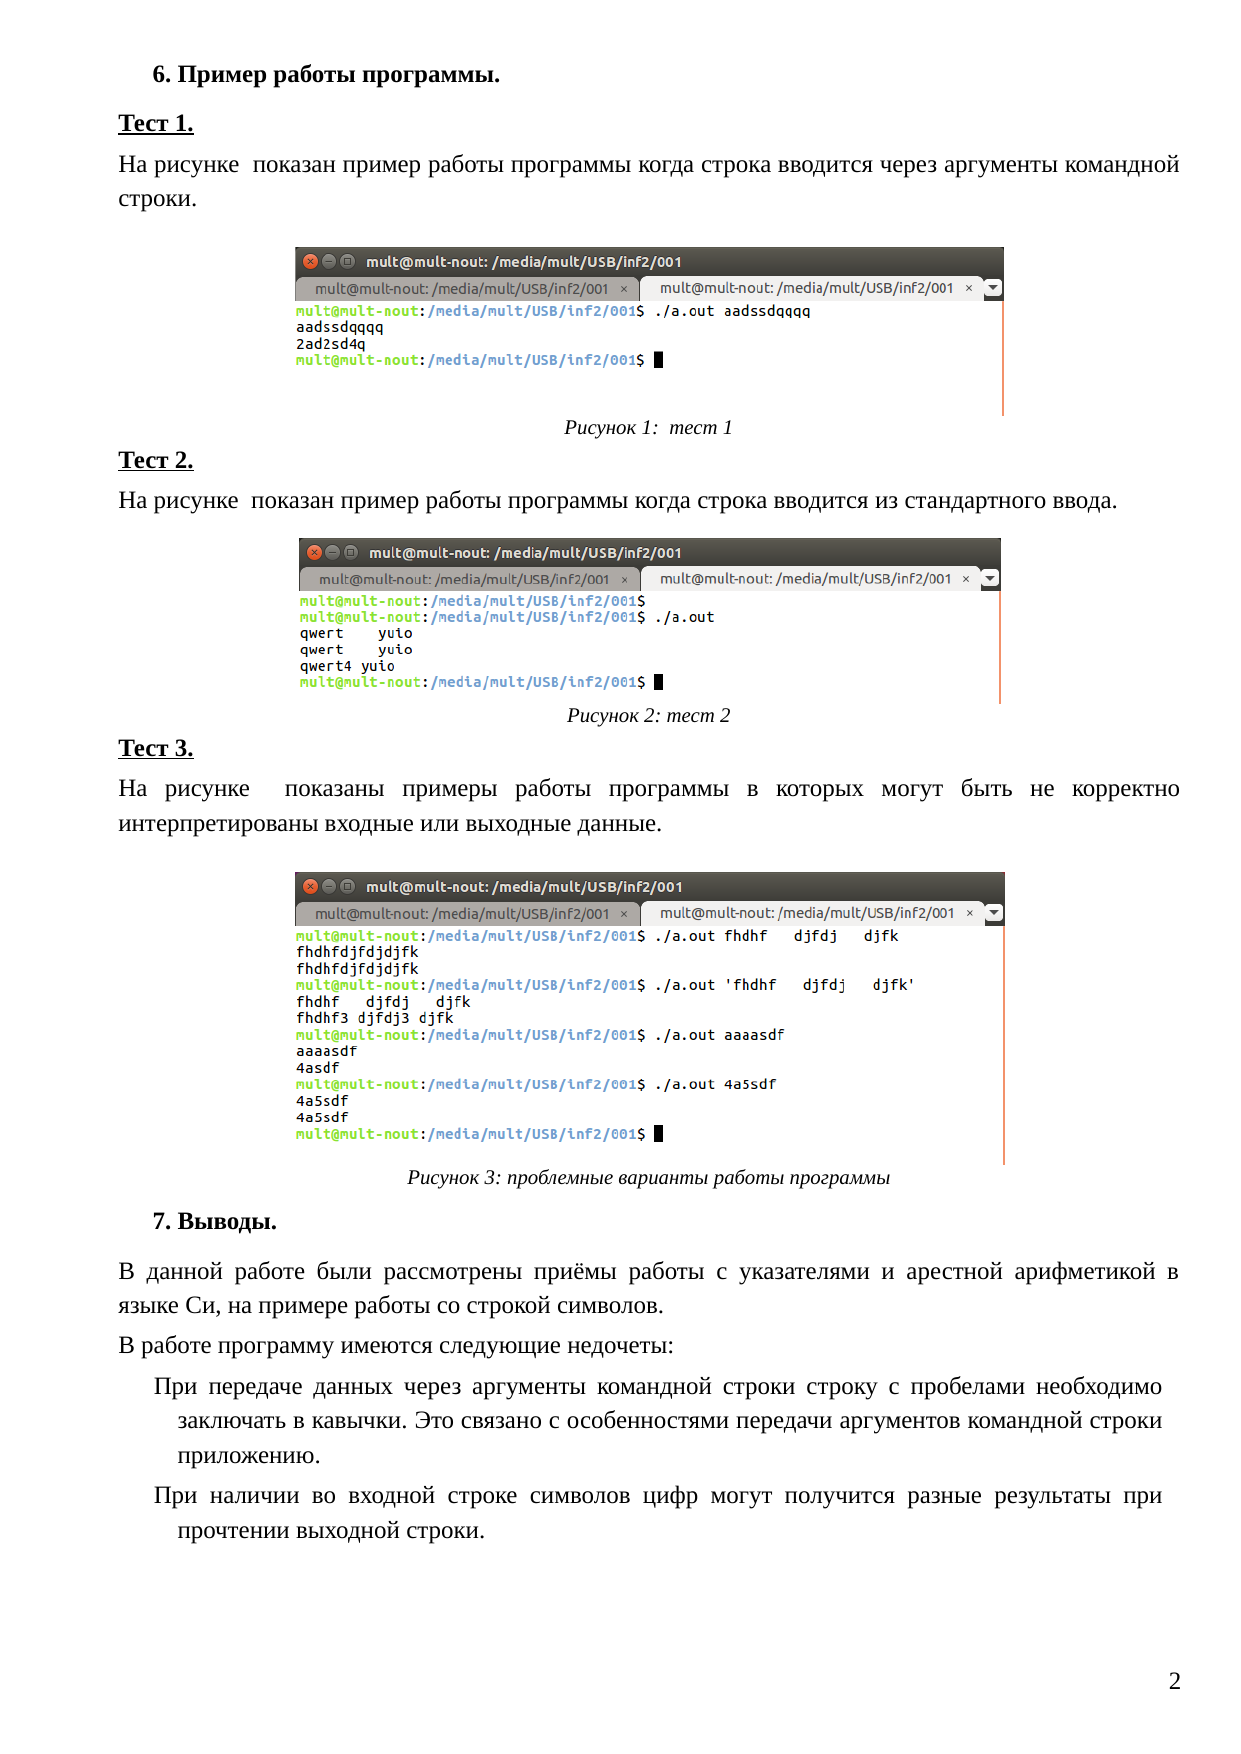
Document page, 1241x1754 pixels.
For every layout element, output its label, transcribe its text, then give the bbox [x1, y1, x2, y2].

text На рисунке показан пример работы программы когда строка вводится через аргументы командной строки. [118, 149, 1181, 212]
text Рисунок 2: тест 2 [112, 538, 1187, 727]
picture [295, 247, 1004, 416]
text Тест 3. [118, 727, 1181, 762]
text Тест 1. [118, 108, 1181, 137]
list Рисунок 3: проблемные варианты работы программы [148, 873, 1151, 1189]
text В данной работе были рассмотрены приёмы работы с указателями и арестной арифметикой в языке Си, на примере работы со строкой символов. [118, 1256, 1181, 1319]
list Пример работы программы. [177, 59, 1181, 88]
text На рисунке показан пример работы программы когда строка вводится из стандартного ввода. [118, 485, 1181, 514]
text На рисунке показаны примеры работы программы в которых могут быть не корректно интерпретированы входные или выходные данные. [118, 773, 1181, 837]
picture [343, 538, 956, 704]
picture [334, 872, 965, 1165]
text В работе программу имеются следующие недочеты: [118, 1331, 1181, 1359]
list При передаче данных через аргументы командной строки строку с пробелами необходимо заключать в кавычки. Это связано с особенностями передачи аргументов командной строки приложению. [153, 1371, 1163, 1469]
list При наличии во входной строке символов цифр могут получится разные результаты при прочтении выходной строки. [153, 1480, 1163, 1544]
text Рисунок 1: тест 1 [295, 416, 1004, 439]
text [112, 526, 1187, 538]
text Тест 2. [118, 224, 1181, 473]
list Выводы. [148, 860, 1181, 1235]
